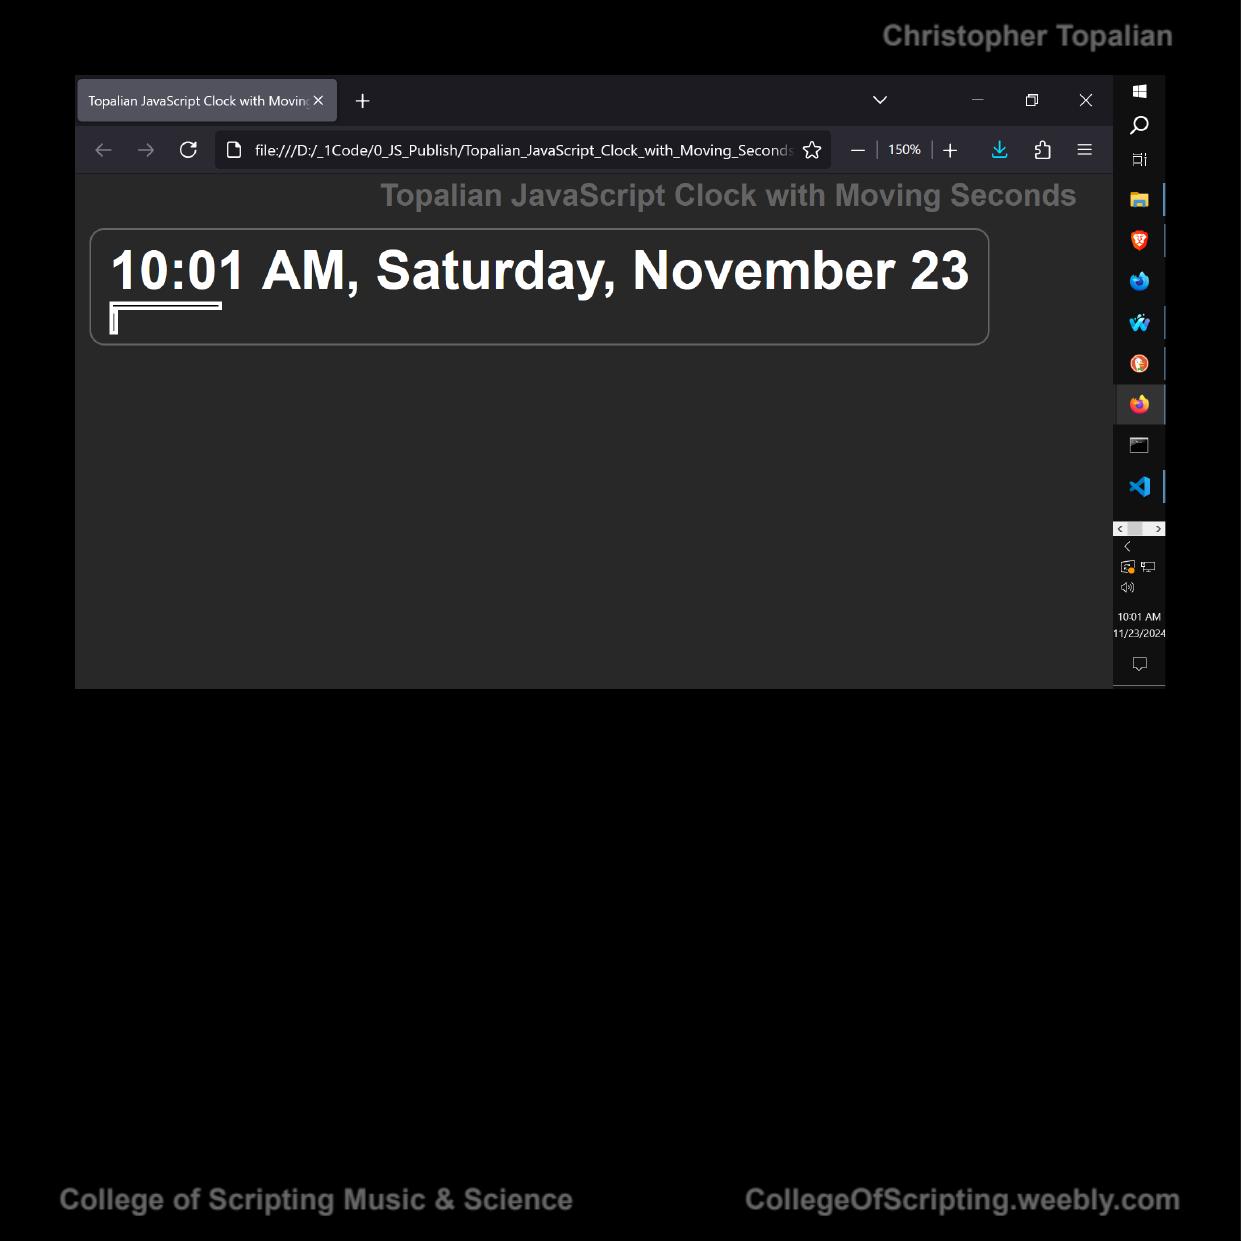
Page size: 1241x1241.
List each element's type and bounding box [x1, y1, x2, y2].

picture [75, 75, 1166, 689]
